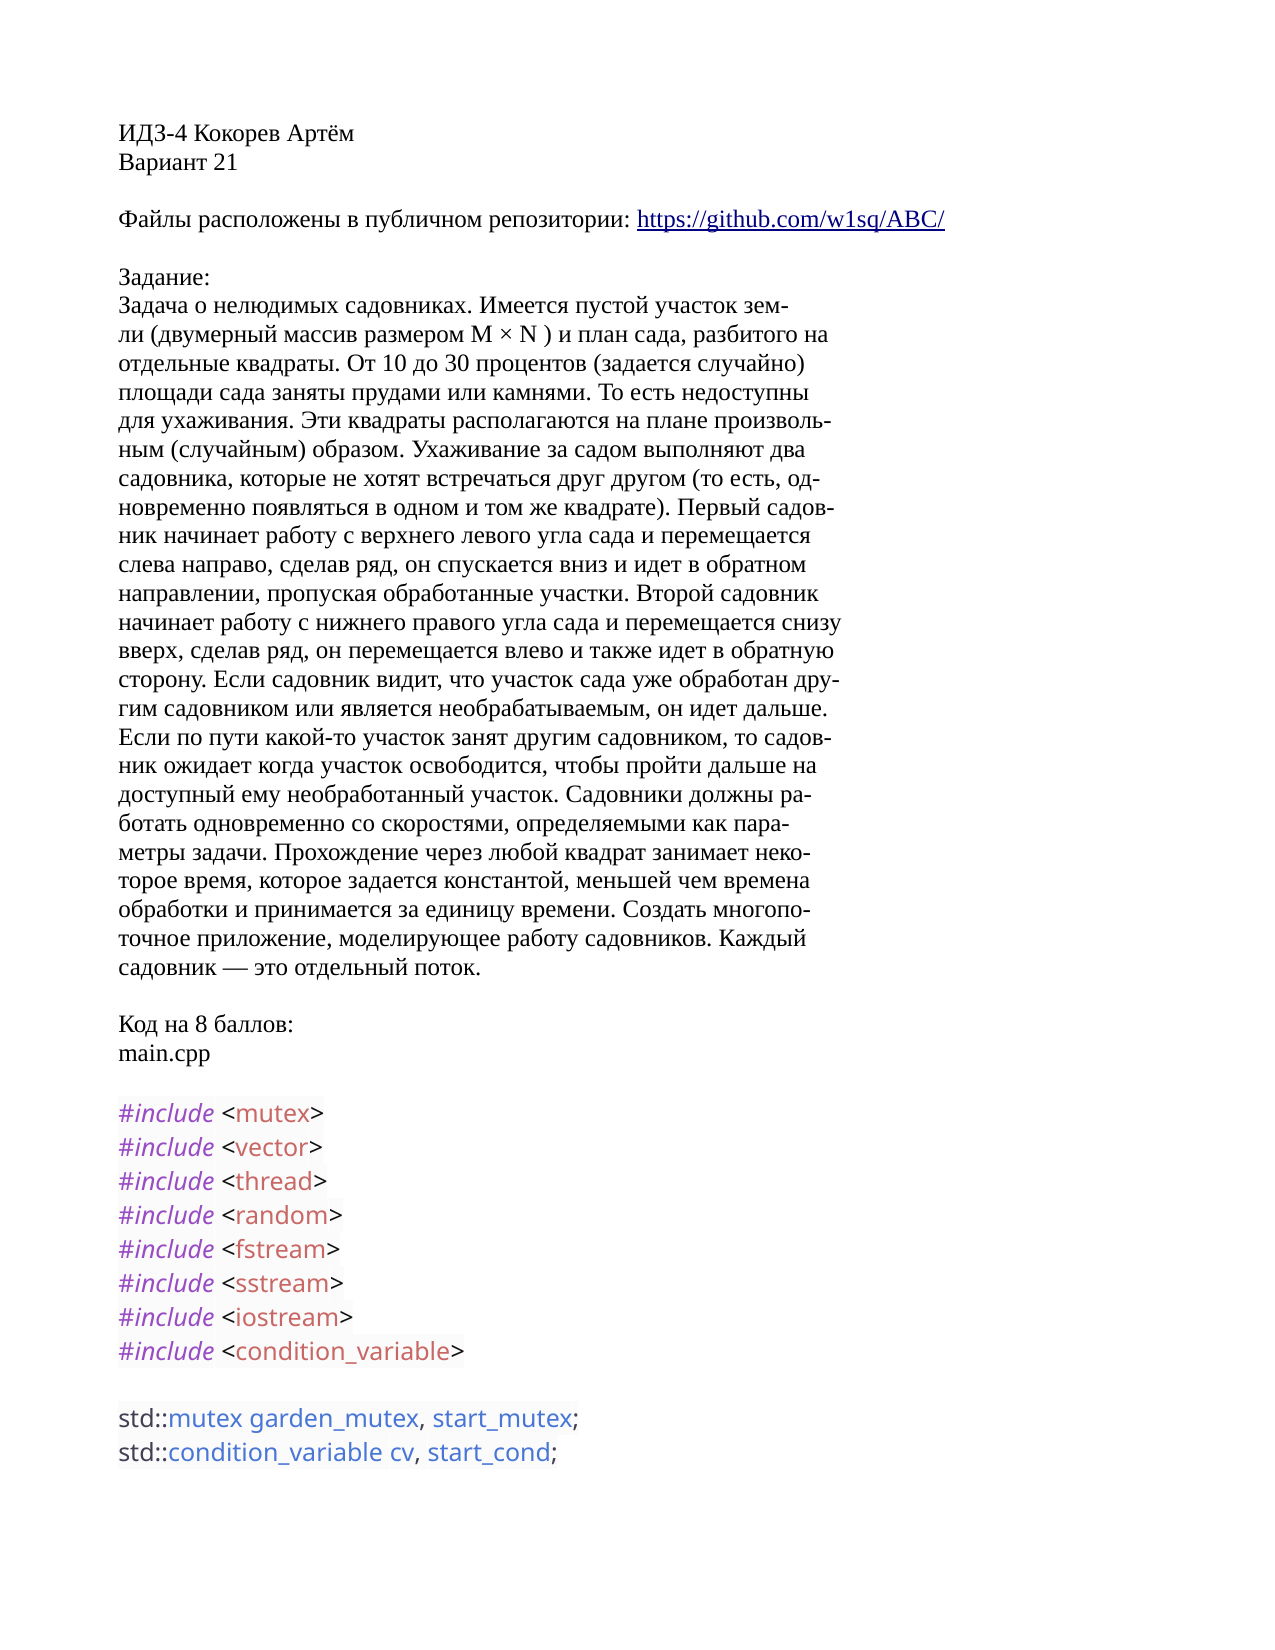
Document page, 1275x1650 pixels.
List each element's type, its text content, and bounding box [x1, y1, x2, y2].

text ботать одновременно со скоростями, определяемыми как пара- [118, 808, 1157, 837]
text #include <mutex> [118, 1096, 1157, 1130]
text метры задачи. Прохождение через любой квадрат занимает неко- [118, 837, 1157, 866]
text отдельные квадраты. От 10 до 30 процентов (задается случайно) [118, 348, 1157, 377]
text #include <fstream> [118, 1232, 1157, 1266]
text доступный ему необработанный участок. Садовники должны ра- [118, 779, 1157, 808]
text площади сада заняты прудами или камнями. То есть недоступны [118, 377, 1157, 406]
text std::condition_variable cv, start_cond; [118, 1435, 1157, 1469]
text Задача о нелюдимых садовниках. Имеется пустой участок зем- [118, 291, 1157, 319]
text Если по пути какой-то участок занят другим садовником, то садов- [118, 722, 1157, 751]
text #include <thread> [118, 1164, 1157, 1198]
text Код на 8 баллов: [118, 1009, 1157, 1038]
text направлении, пропуская обработанные участки. Второй садовник [118, 578, 1157, 607]
text ник ожидает когда участок освободится, чтобы пройти дальше на [118, 751, 1157, 779]
text Задание: [118, 262, 1157, 291]
text main.cpp [118, 1038, 1157, 1067]
text Вариант 21 [118, 147, 1157, 176]
text начинает работу с нижнего правого угла сада и перемещается снизу [118, 607, 1157, 636]
text точное приложение, моделирующее работу садовников. Каждый [118, 923, 1157, 952]
text ли (двумерный массив размером M × N ) и план сада, разбитого на [118, 319, 1157, 348]
text гим садовником или является необрабатываемым, он идет дальше. [118, 693, 1157, 722]
text слева направо, сделав ряд, он спускается вниз и идет в обратном [118, 549, 1157, 578]
text вверх, сделав ряд, он перемещается влево и также идет в обратную [118, 636, 1157, 664]
text #include <iostream> [118, 1300, 1157, 1334]
text ИДЗ-4 Кокорев Артём [118, 118, 1157, 147]
text торое время, которое задается константой, меньшей чем времена [118, 866, 1157, 894]
text сторону. Если садовник видит, что участок сада уже обработан дру- [118, 664, 1157, 693]
text садовника, которые не хотят встречаться друг другом (то есть, од- [118, 463, 1157, 492]
text #include <random> [118, 1198, 1157, 1232]
text #include <sstream> [118, 1266, 1157, 1300]
text std::mutex garden_mutex, start_mutex; [118, 1401, 1157, 1435]
text для ухаживания. Эти квадраты располагаются на плане произволь- [118, 406, 1157, 434]
text новременно появляться в одном и том же квадрате). Первый садов- [118, 492, 1157, 521]
text садовник — это отдельный поток. [118, 952, 1157, 981]
text Файлы расположены в публичном репозитории: https://github.com/w1sq/ABC/ [118, 204, 1157, 233]
text #include <vector> [118, 1130, 1157, 1164]
text ник начинает работу с верхнего левого угла сада и перемещается [118, 521, 1157, 549]
text ным (случайным) образом. Ухаживание за садом выполняют два [118, 434, 1157, 463]
text #include <condition_variable> [118, 1334, 1157, 1368]
text обработки и принимается за единицу времени. Создать многопо- [118, 894, 1157, 923]
